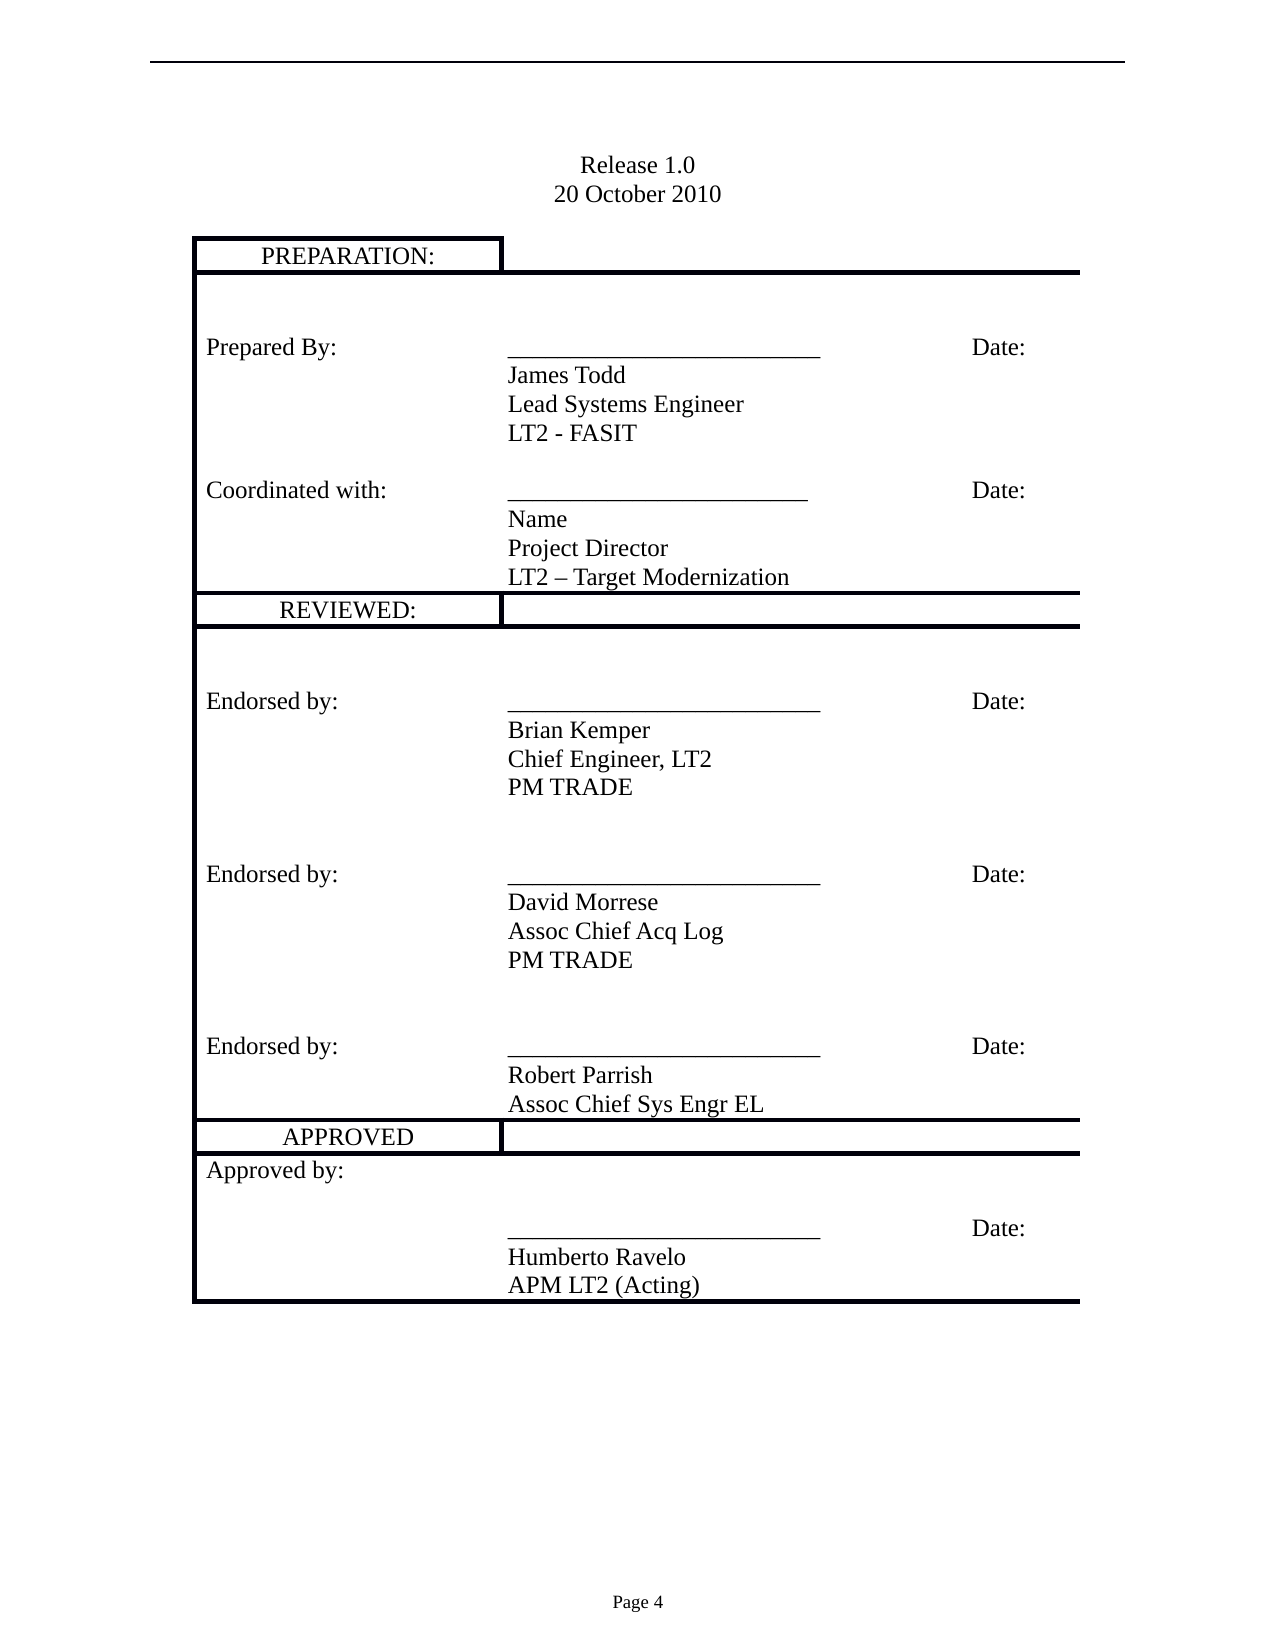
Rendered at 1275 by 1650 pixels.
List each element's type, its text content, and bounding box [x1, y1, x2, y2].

table_cell Date: [960, 629, 1080, 715]
table_cell APPROVED [197, 1122, 499, 1151]
table_cell _________________________ [496, 275, 960, 361]
table_cell Robert Parrish Assoc Chief Sys Engr EL [496, 1060, 960, 1117]
table_cell [197, 888, 496, 974]
table_cell Brian Kemper Chief Engineer, LT2 PM TRADE [496, 715, 960, 801]
table_cell [960, 1242, 1080, 1299]
table_cell REVIEWED: [197, 595, 499, 624]
table_cell Humberto Ravelo APM LT2 (Acting) [496, 1242, 960, 1299]
table_header PREPARATION: [197, 241, 499, 270]
table_cell David Morrese Assoc Chief Acq Log PM TRADE [496, 888, 960, 974]
table_cell Endorsed by: [197, 801, 496, 887]
table_cell [197, 504, 496, 591]
table_cell James Todd Lead Systems Engineer LT2 - FASIT [496, 361, 960, 447]
table_cell [197, 1242, 496, 1299]
table_cell _________________________ [496, 974, 960, 1060]
table_cell Endorsed by: [197, 629, 496, 715]
table_cell Prepared By: [197, 275, 496, 361]
table_cell [197, 1060, 496, 1117]
table_cell _________________________ [496, 801, 960, 887]
table_cell Approved by: [197, 1156, 496, 1242]
text Release 1.0 [150, 150, 1125, 179]
table_cell _________________________ [496, 629, 960, 715]
table_cell Date: [960, 801, 1080, 887]
table_cell Coordinated with: [197, 447, 496, 504]
table_cell [960, 888, 1080, 974]
table_cell Date: [960, 1156, 1080, 1242]
table_cell Date: [960, 447, 1080, 504]
table_cell [960, 361, 1080, 447]
table_cell Date: [960, 974, 1080, 1060]
table_cell Name Project Director LT2 – Target Modernization [496, 504, 960, 591]
table_cell Endorsed by: [197, 974, 496, 1060]
table_cell [197, 715, 496, 801]
table_cell _________________________ [496, 1156, 960, 1242]
table_cell [197, 361, 496, 447]
table_cell [960, 715, 1080, 801]
table_cell ________________________ [496, 447, 960, 504]
table_cell Date: [960, 275, 1080, 361]
table_cell [960, 1060, 1080, 1117]
table_cell [960, 504, 1080, 591]
text 20 October 2010 [150, 179, 1125, 207]
